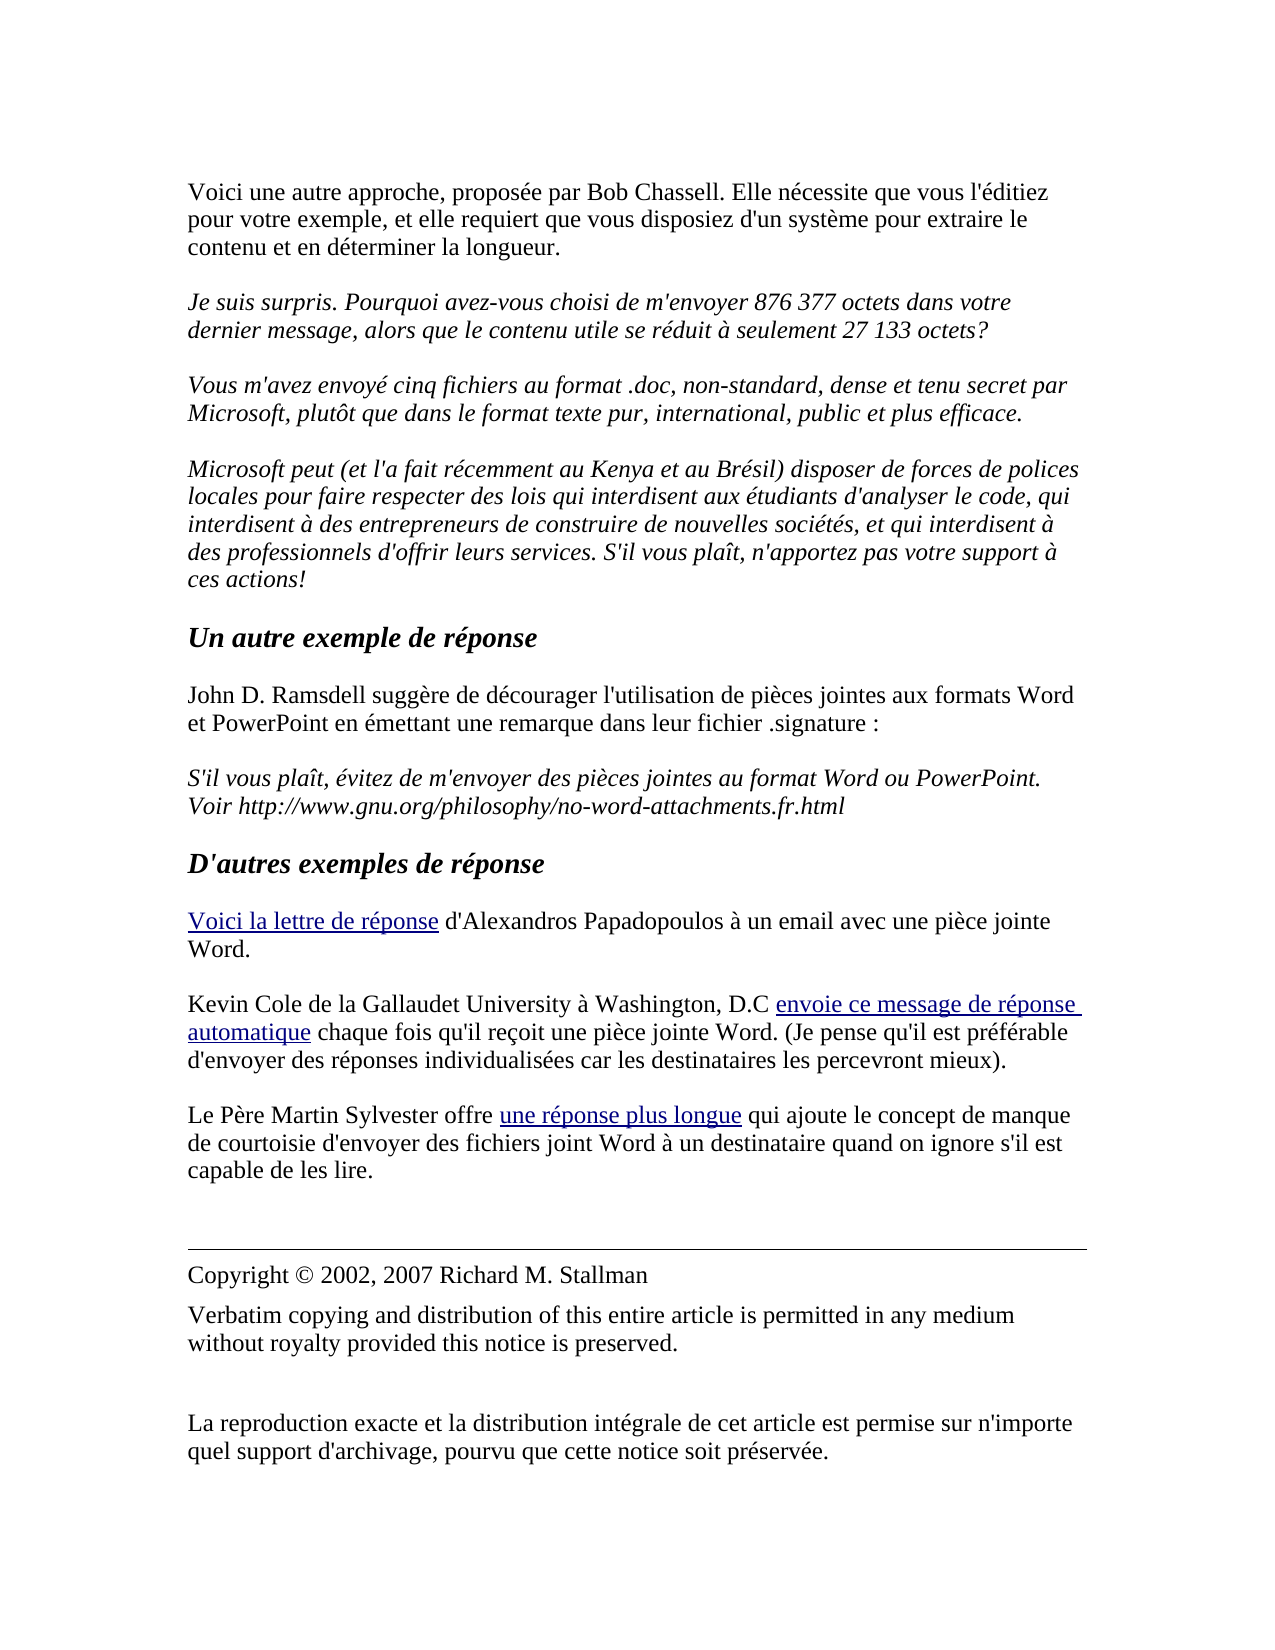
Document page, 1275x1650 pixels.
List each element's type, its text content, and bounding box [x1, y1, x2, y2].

text Le Père Martin Sylvester offre une réponse plus longue qui ajoute le concept de manque de courtoisie d'envoyer des fichiers joint Word à un destinataire quand on ignore s'il est capable de les lire. [187, 1101, 1087, 1184]
text Voir http://www.gnu.org/philosophy/no-word-attachments.fr.html [187, 792, 1087, 819]
text S'il vous plaît, évitez de m'envoyer des pièces jointes au format Word ou PowerPoint. [187, 764, 1087, 792]
text Microsoft peut (et l'a fait récemment au Kenya et au Brésil) disposer de forces de polices locales pour faire respecter des lois qui interdisent aux étudiants d'analyser le code, qui interdisent à des entrepreneurs de construire de nouvelles sociétés, et qui interdisent à des professionnels d'offrir leurs services. S'il vous plaît, n'apportez pas votre support à ces actions! [187, 455, 1087, 593]
text Vous m'avez envoyé cinq fichiers au format .doc, non-standard, dense et tenu secret par Microsoft, plutôt que dans le format texte pur, international, public et plus efficace. [187, 372, 1087, 427]
text John D. Ramsdell suggère de décourager l'utilisation de pièces jointes aux formats Word et PowerPoint en émettant une remarque dans leur fichier .signature : [187, 681, 1087, 736]
text La reproduction exacte et la distribution intégrale de cet article est permise sur n'importe quel support d'archivage, pourvu que cette notice soit préservée. [187, 1409, 1087, 1465]
text Un autre exemple de réponse [187, 621, 1087, 653]
text Voici une autre approche, proposée par Bob Chassell. Elle nécessite que vous l'éditiez pour votre exemple, et elle requiert que vous disposiez d'un système pour extraire le contenu et en déterminer la longueur. [187, 178, 1087, 261]
text Verbatim copying and distribution of this entire article is permitted in any medium without royalty provided this notice is preserved. [187, 1301, 1087, 1357]
text D'autres exemples de réponse [187, 847, 1087, 879]
text Kevin Cole de la Gallaudet University à Washington, D.C envoie ce message de réponse automatique chaque fois qu'il reçoit une pièce jointe Word. (Je pense qu'il est préférable d'envoyer des réponses individualisées car les destinataires les percevront mieux). [187, 990, 1087, 1073]
text Copyright © 2002, 2007 Richard M. Stallman [187, 1261, 1087, 1289]
text Voici la lettre de réponse d'Alexandros Papadopoulos à un email avec une pièce jointe Word. [187, 907, 1087, 963]
text Je suis surpris. Pourquoi avez-vous choisi de m'envoyer 876 377 octets dans votre dernier message, alors que le contenu utile se réduit à seulement 27 133 octets? [187, 288, 1087, 344]
